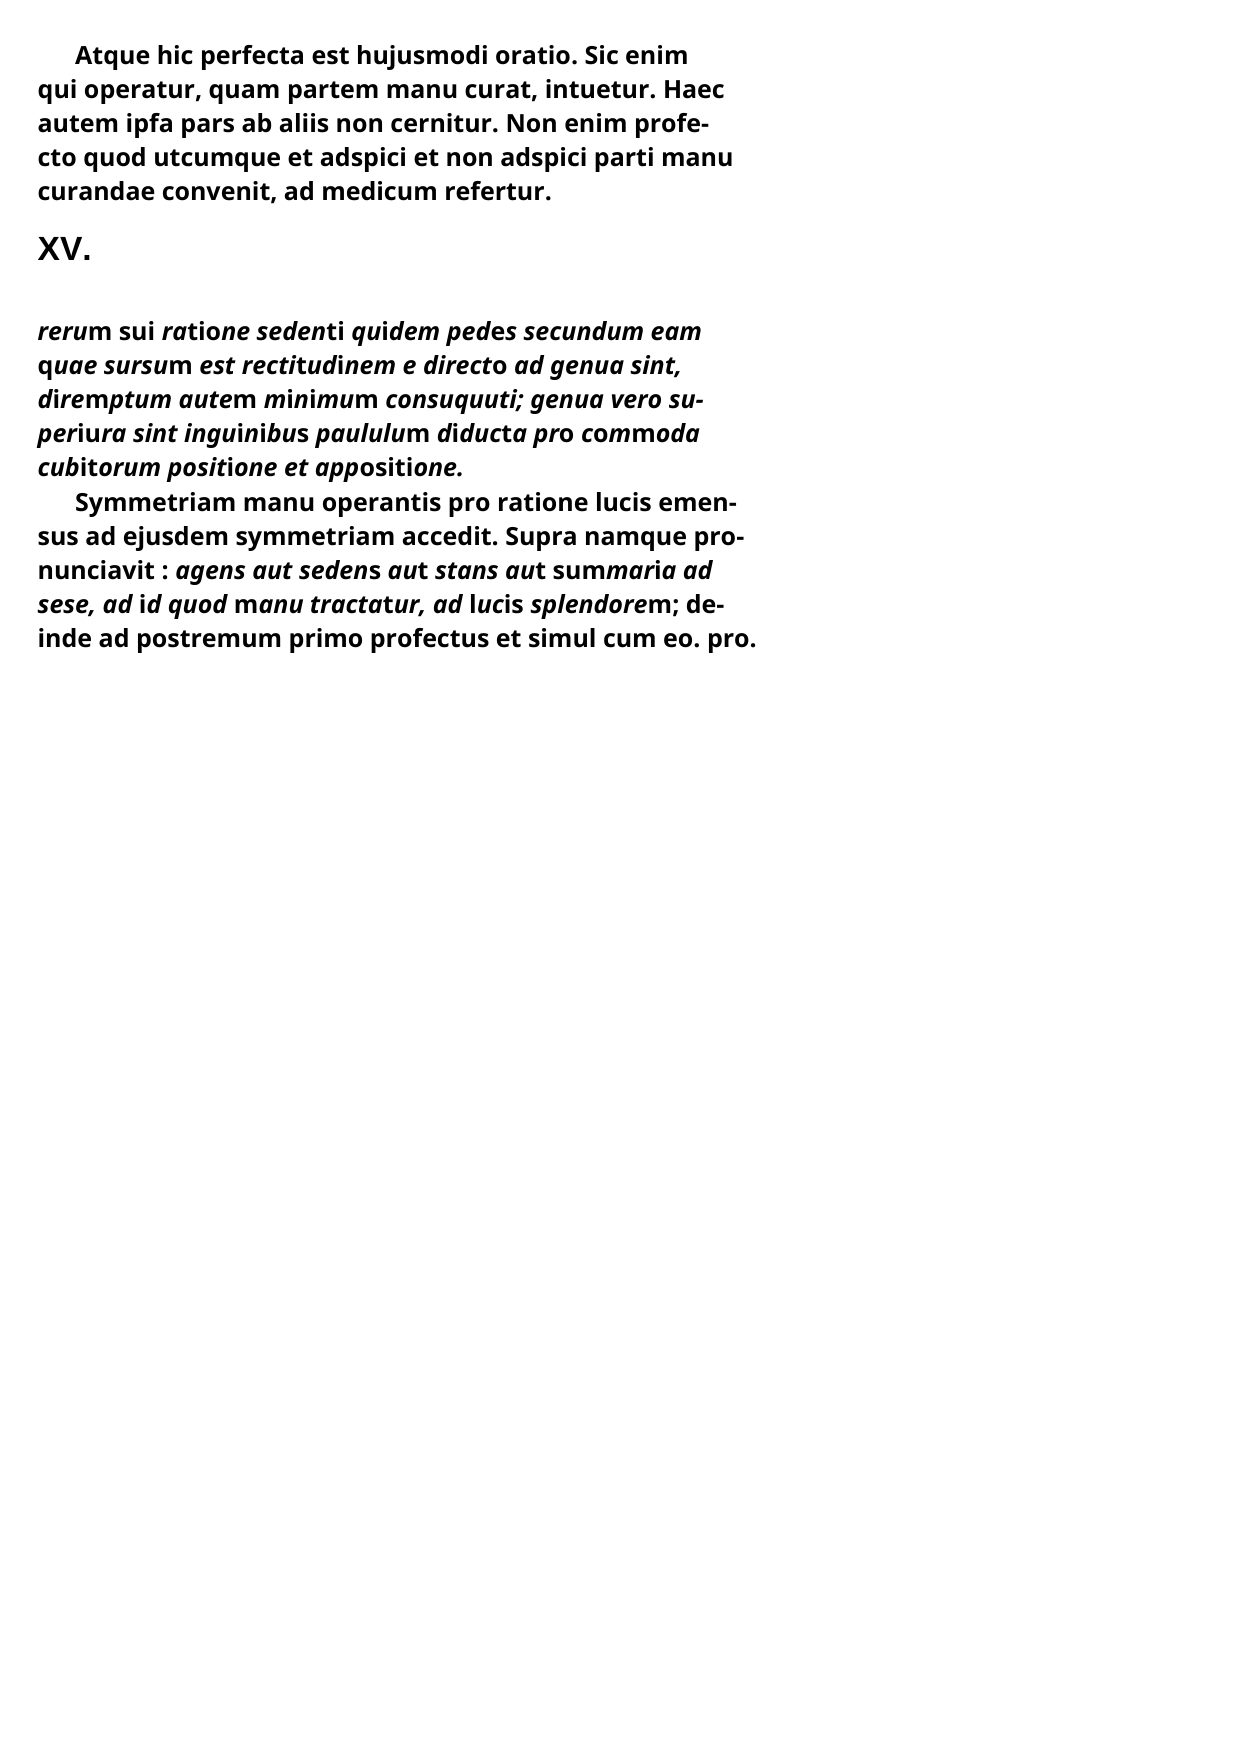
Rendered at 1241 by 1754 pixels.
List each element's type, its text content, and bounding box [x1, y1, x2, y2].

text Atque hic perfecta est hujusmodi oratio. Sic enim qui operatur, quam partem manu curat, intuetur. Haec autem ipfa pars ab aliis non cernitur. Non enim profe- cto quod utcumque et adspici et non adspici parti manu curandae convenit, ad medicum refertur. [37, 37, 1203, 208]
text rerum sui ratione sedenti quidem pedes secundum eam quae sursum est rectitudinem e directo ad genua sint, diremptum autem minimum consuquuti; genua vero su- periura sint inguinibus paululum diducta pro commoda cubitorum positione et appositione. [37, 280, 1203, 484]
subtitle XV. [37, 229, 1203, 267]
text Symmetriam manu operantis pro ratione lucis emen- sus ad ejusdem symmetriam accedit. Supra namque pro- nunciavit : agens aut sedens aut stans aut summaria ad sese, ad id quod manu tractatur, ad lucis splendorem; de- inde ad postremum primo profectus et simul cum eo. pro. [37, 484, 1203, 654]
